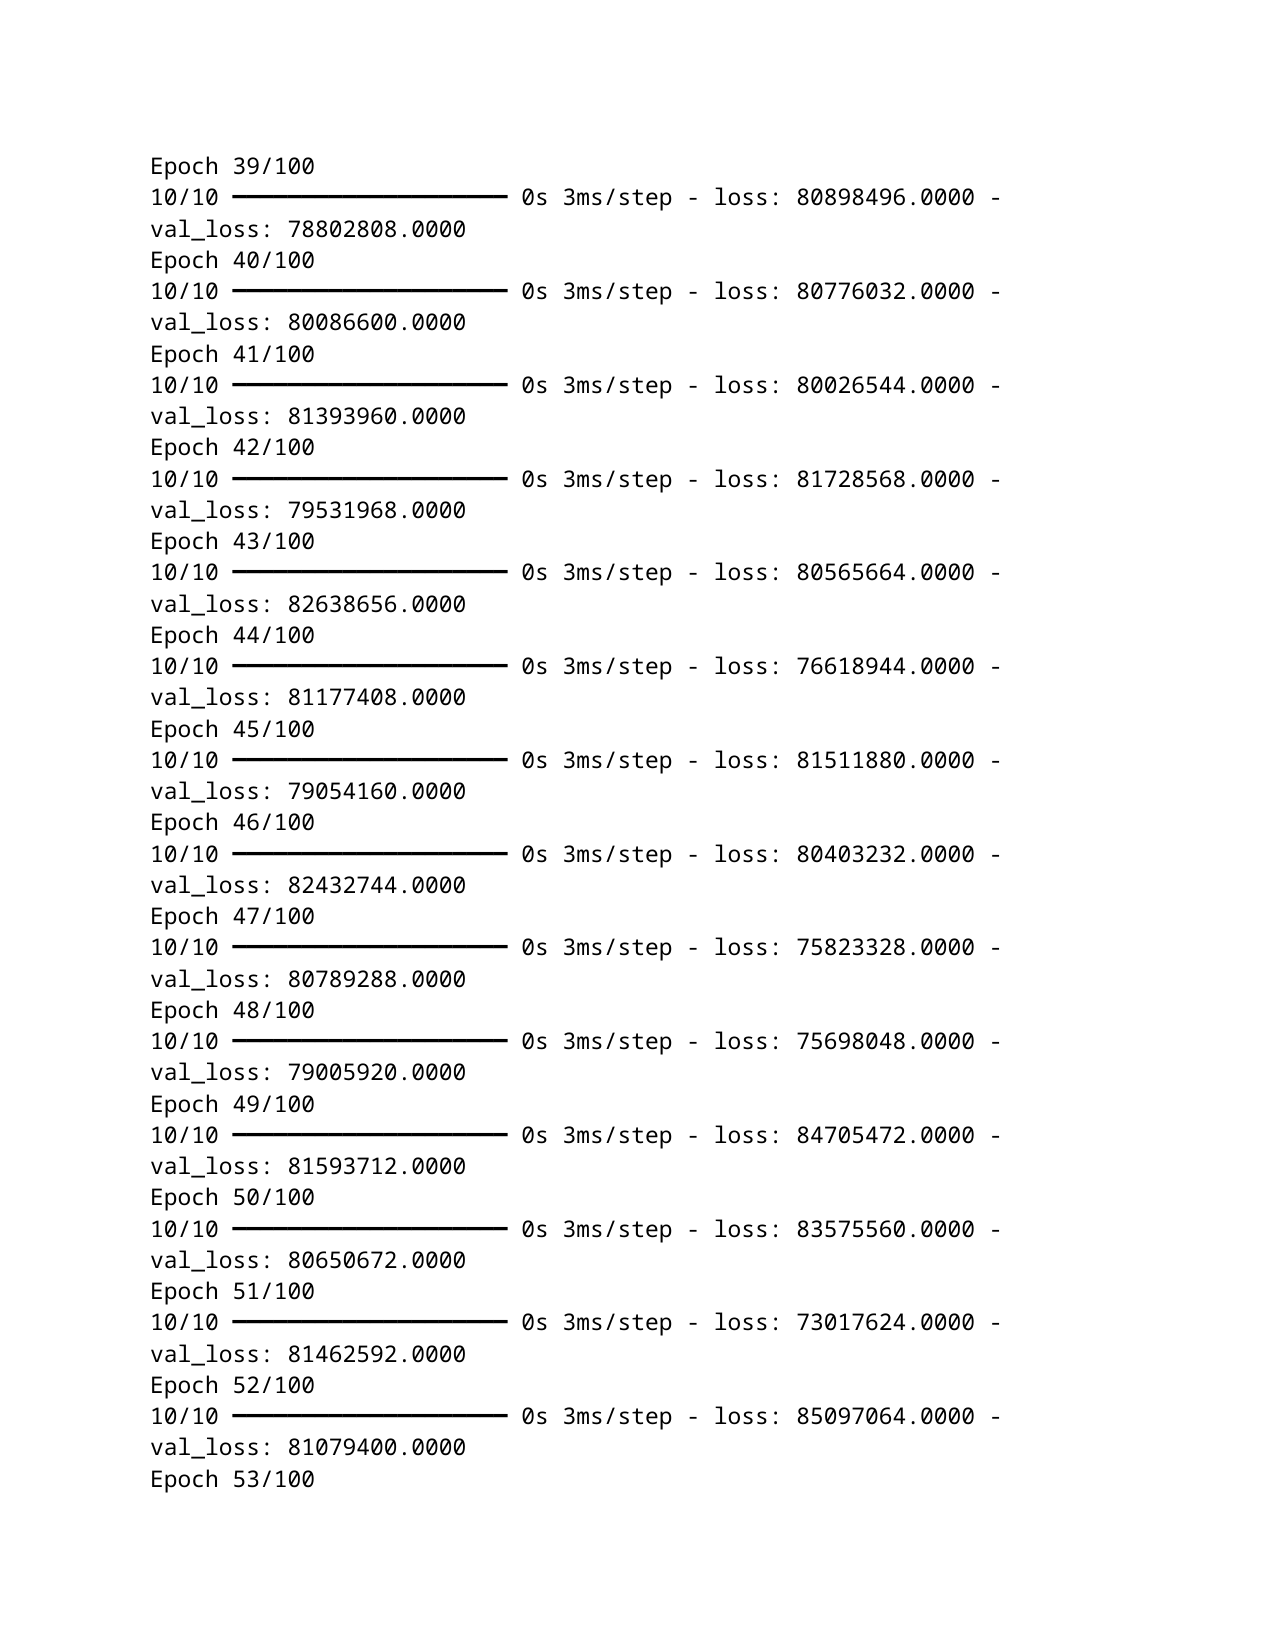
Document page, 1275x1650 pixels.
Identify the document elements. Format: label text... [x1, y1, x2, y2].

text Epoch 39/100 10/10 ━━━━━━━━━━━━━━━━━━━━ 0s 3ms/step - loss: 80898496.0000 - val_loss: 78802808.0000 Epoch 40/100 10/10 ━━━━━━━━━━━━━━━━━━━━ 0s 3ms/step - loss: 80776032.0000 - val_loss: 80086600.0000 Epoch 41/100 10/10 ━━━━━━━━━━━━━━━━━━━━ 0s 3ms/step - loss: 80026544.0000 - val_loss: 81393960.0000 Epoch 42/100 10/10 ━━━━━━━━━━━━━━━━━━━━ 0s 3ms/step - loss: 81728568.0000 - val_loss: 79531968.0000 Epoch 43/100 10/10 ━━━━━━━━━━━━━━━━━━━━ 0s 3ms/step - loss: 80565664.0000 - val_loss: 82638656.0000 Epoch 44/100 10/10 ━━━━━━━━━━━━━━━━━━━━ 0s 3ms/step - loss: 76618944.0000 - val_loss: 81177408.0000 Epoch 45/100 10/10 ━━━━━━━━━━━━━━━━━━━━ 0s 3ms/step - loss: 81511880.0000 - val_loss: 79054160.0000 Epoch 46/100 10/10 ━━━━━━━━━━━━━━━━━━━━ 0s 3ms/step - loss: 80403232.0000 - val_loss: 82432744.0000 Epoch 47/100 10/10 ━━━━━━━━━━━━━━━━━━━━ 0s 3ms/step - loss: 75823328.0000 - val_loss: 80789288.0000 Epoch 48/100 10/10 ━━━━━━━━━━━━━━━━━━━━ 0s 3ms/step - loss: 75698048.0000 - val_loss: 79005920.0000 Epoch 49/100 10/10 ━━━━━━━━━━━━━━━━━━━━ 0s 3ms/step - loss: 84705472.0000 - val_loss: 81593712.0000 Epoch 50/100 10/10 ━━━━━━━━━━━━━━━━━━━━ 0s 3ms/step - loss: 83575560.0000 - val_loss: 80650672.0000 Epoch 51/100 10/10 ━━━━━━━━━━━━━━━━━━━━ 0s 3ms/step - loss: 73017624.0000 - val_loss: 81462592.0000 Epoch 52/100 10/10 ━━━━━━━━━━━━━━━━━━━━ 0s 3ms/step - loss: 85097064.0000 - val_loss: 81079400.0000 Epoch 53/100 [150, 150, 1125, 1494]
